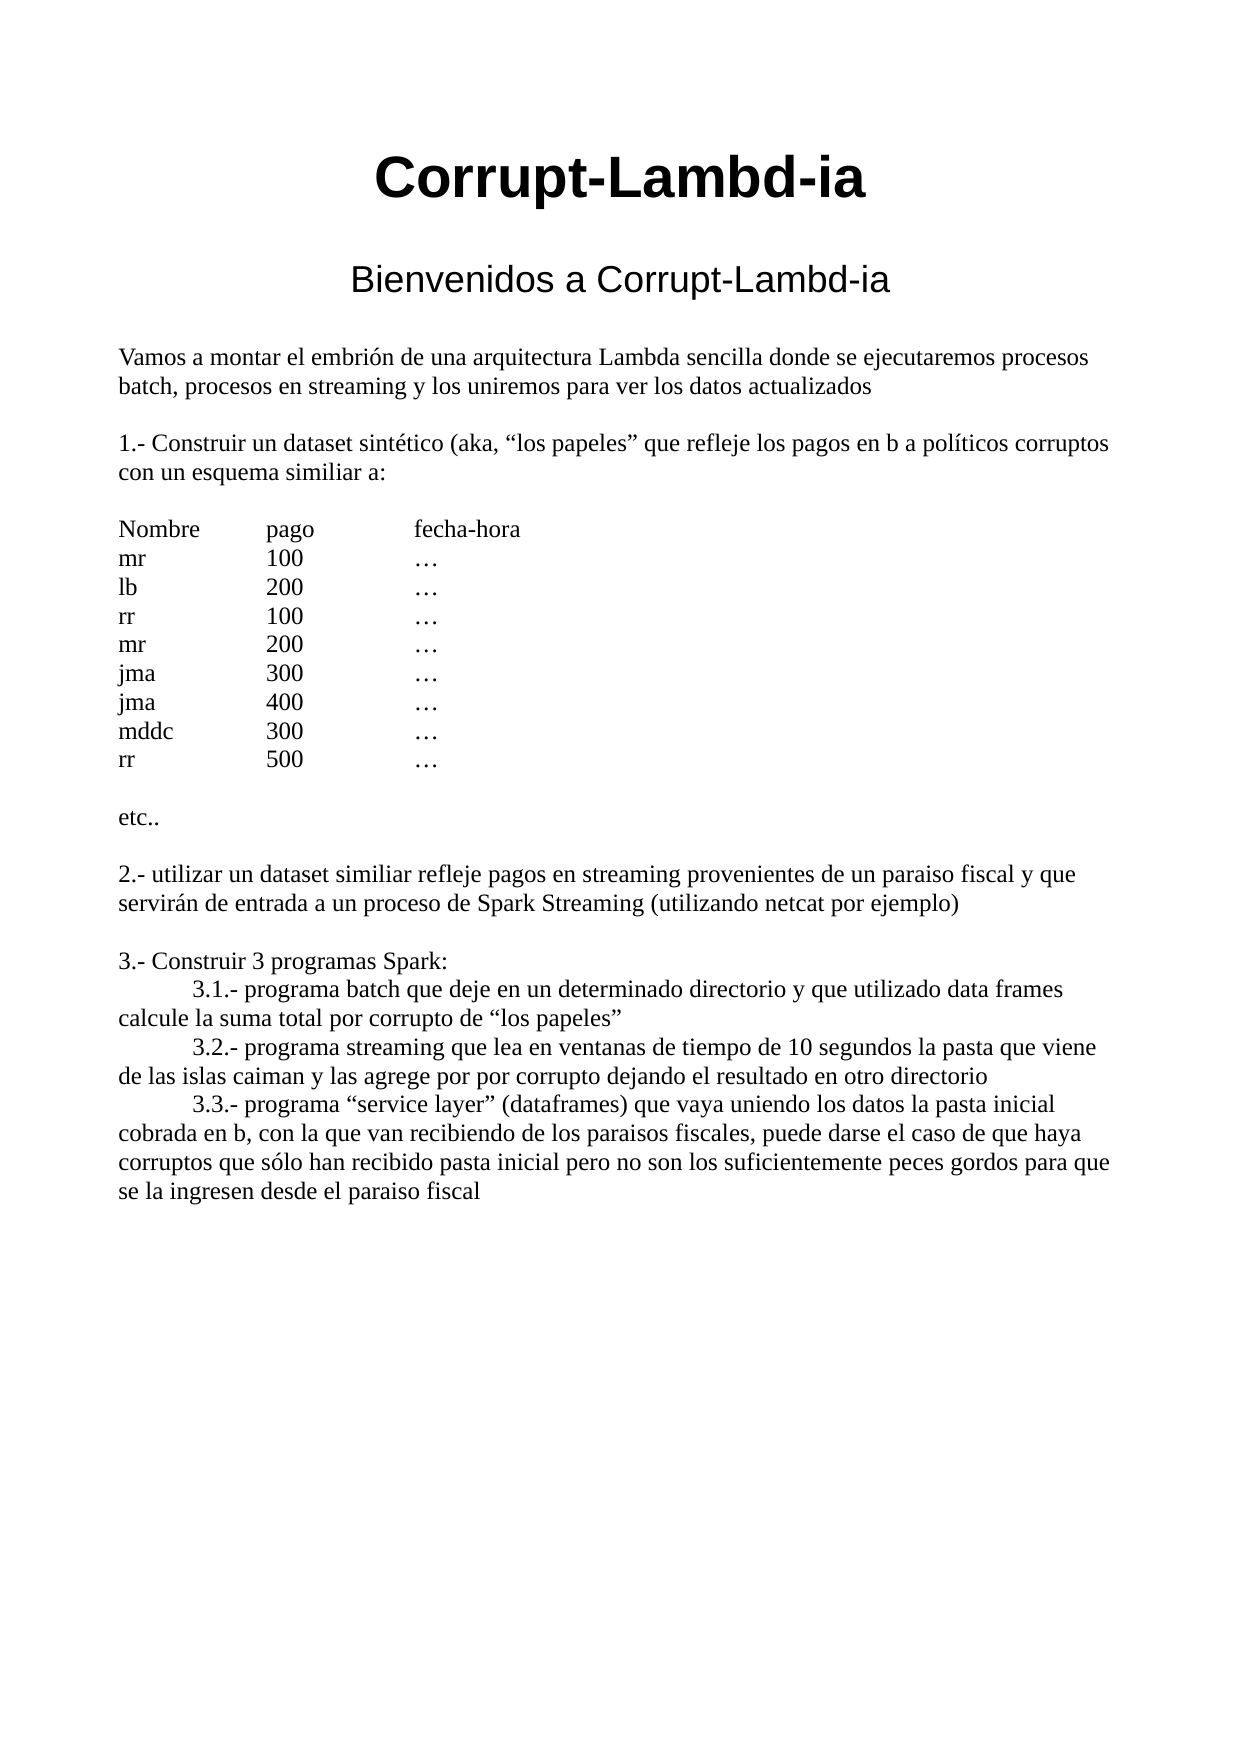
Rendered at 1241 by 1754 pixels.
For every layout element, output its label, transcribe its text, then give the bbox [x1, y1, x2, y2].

text mr 200 … [118, 629, 1122, 658]
text lb 200 … [118, 572, 1122, 601]
subtitle Bienvenidos a Corrupt-Lambd-ia [118, 258, 1122, 301]
text 3.3.- programa “service layer” (dataframes) que vaya uniendo los datos la pasta inicial cobrada en b, con la que van recibiendo de los paraisos fiscales, puede darse el caso de que haya corruptos que sólo han recibido pasta inicial pero no son los suficientemente peces gordos para que se la ingresen desde el paraiso fiscal [118, 1089, 1122, 1204]
text 2.- utilizar un dataset similiar refleje pagos en streaming provenientes de un paraiso fiscal y que servirán de entrada a un proceso de Spark Streaming (utilizando netcat por ejemplo) [118, 859, 1122, 917]
text Vamos a montar el embrión de una arquitectura Lambda sencilla donde se ejecutaremos procesos batch, procesos en streaming y los uniremos para ver los datos actualizados [118, 342, 1122, 399]
title Corrupt-Lambd-ia [118, 143, 1122, 210]
text 3.1.- programa batch que deje en un determinado directorio y que utilizado data frames calcule la suma total por corrupto de “los papeles” [118, 974, 1122, 1032]
text mddc 300 … [118, 716, 1122, 744]
text 3.- Construir 3 programas Spark: [118, 946, 1122, 974]
text jma 300 … [118, 658, 1122, 687]
text mr 100 … [118, 543, 1122, 572]
text Nombre pago fecha-hora [118, 514, 1122, 543]
text jma 400 … [118, 687, 1122, 716]
text rr 500 … [118, 744, 1122, 773]
text rr 100 … [118, 601, 1122, 629]
text 3.2.- programa streaming que lea en ventanas de tiempo de 10 segundos la pasta que viene de las islas caiman y las agrege por por corrupto dejando el resultado en otro directorio [118, 1032, 1122, 1089]
text 1.- Construir un dataset sintético (aka, “los papeles” que refleje los pagos en b a políticos corruptos con un esquema similiar a: [118, 428, 1122, 486]
text etc.. [118, 802, 1122, 831]
